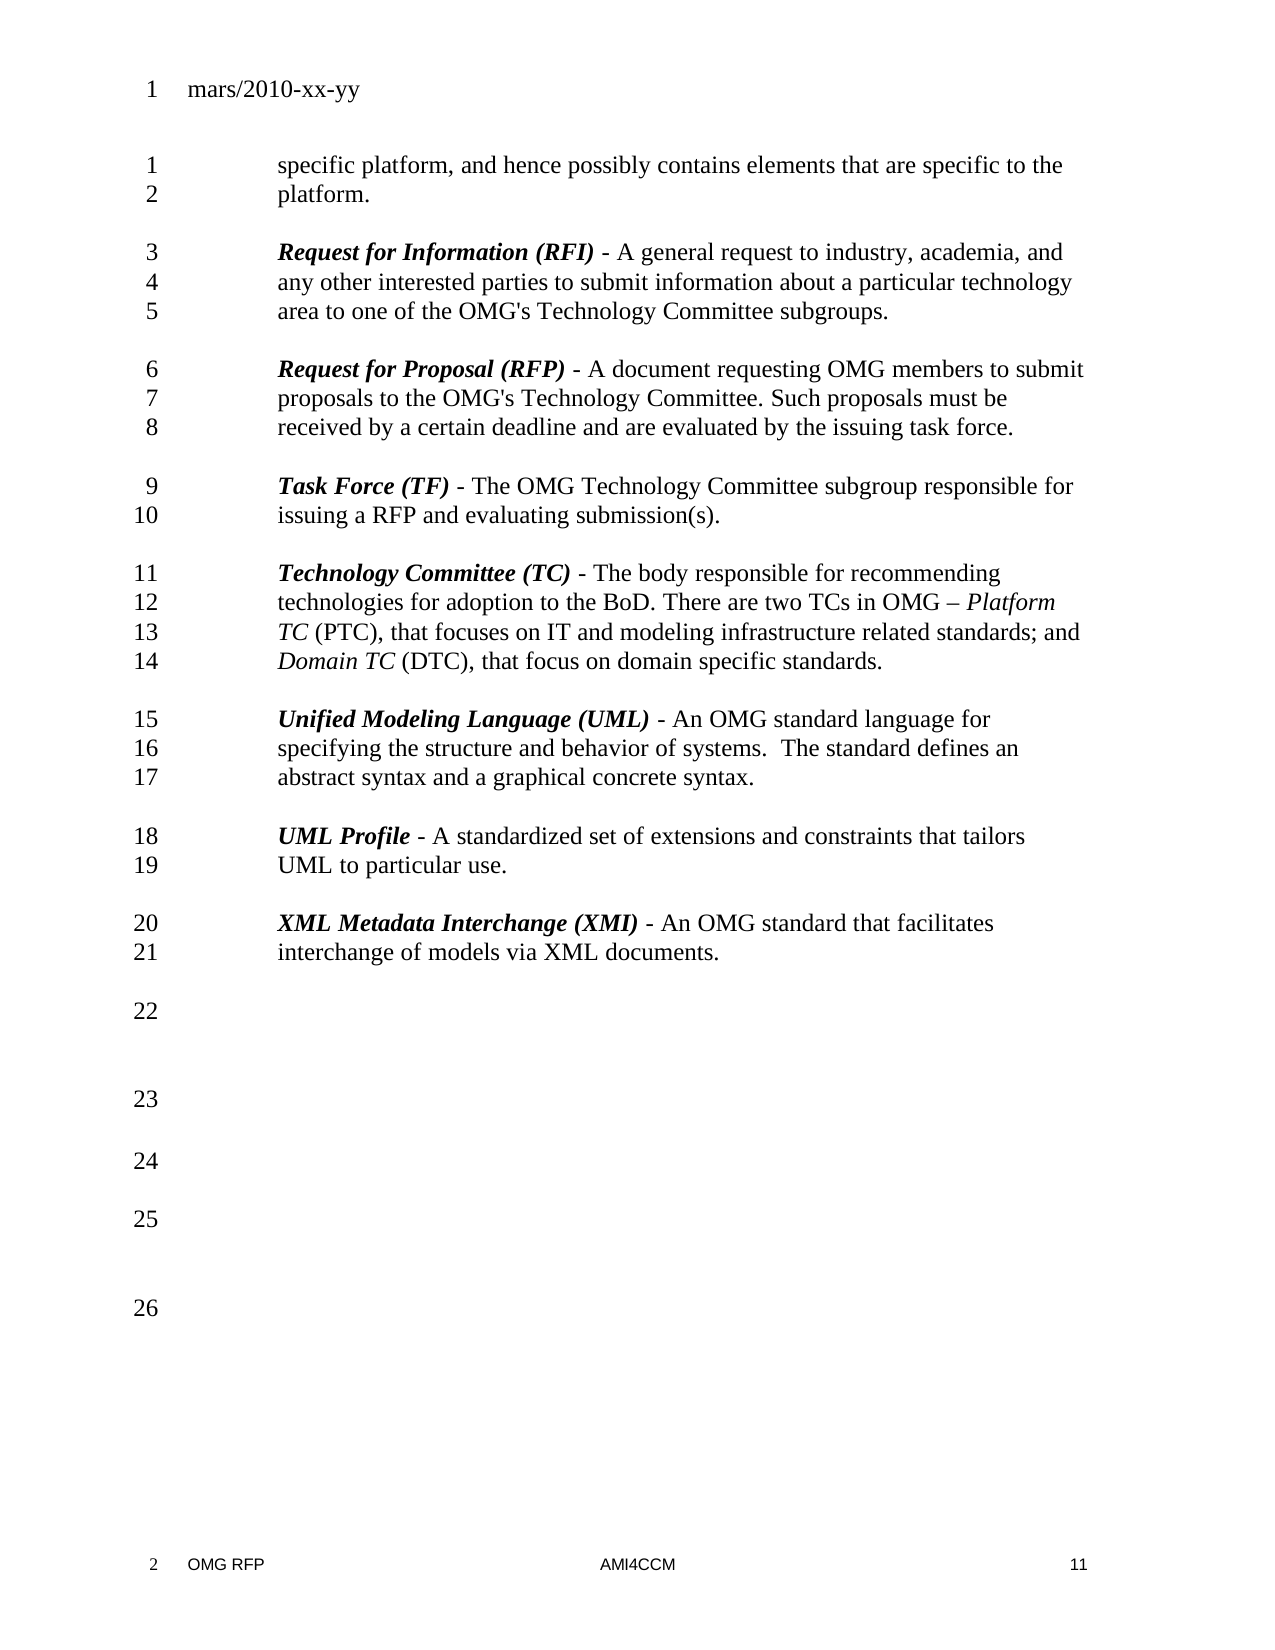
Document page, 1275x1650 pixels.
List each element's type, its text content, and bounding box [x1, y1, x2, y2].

text Technology Committee (TC) - The body responsible for recommending technologies for adoption to the BoD. There are two TCs in OMG – Platform TC (PTC), that focuses on IT and modeling infrastructure related standards; and Domain TC (DTC), that focus on domain specific standards. [277, 558, 1087, 675]
text Request for Information (RFI) - A general request to industry, academia, and any other interested parties to submit information about a particular technology area to one of the OMG's Technology Committee subgroups. [277, 237, 1087, 325]
text XML Metadata Interchange (XMI) - An OMG standard that facilitates interchange of models via XML documents. [277, 908, 1087, 967]
text UML Profile - A standardized set of extensions and constraints that tailors UML to particular use. [277, 821, 1087, 879]
text Request for Proposal (RFP) - A document requesting OMG members to submit proposals to the OMG's Technology Committee. Such proposals must be received by a certain deadline and are evaluated by the issuing task force. [277, 354, 1087, 442]
text Task Force (TF) - The OMG Technology Committee subgroup responsible for issuing a RFP and evaluating submission(s). [277, 471, 1087, 529]
text Unified Modeling Language (UML) - An OMG standard language for specifying the structure and behavior of systems. The standard defines an abstract syntax and a graphical concrete syntax. [277, 704, 1087, 792]
text specific platform, and hence possibly contains elements that are specific to the platform. [277, 150, 1087, 208]
